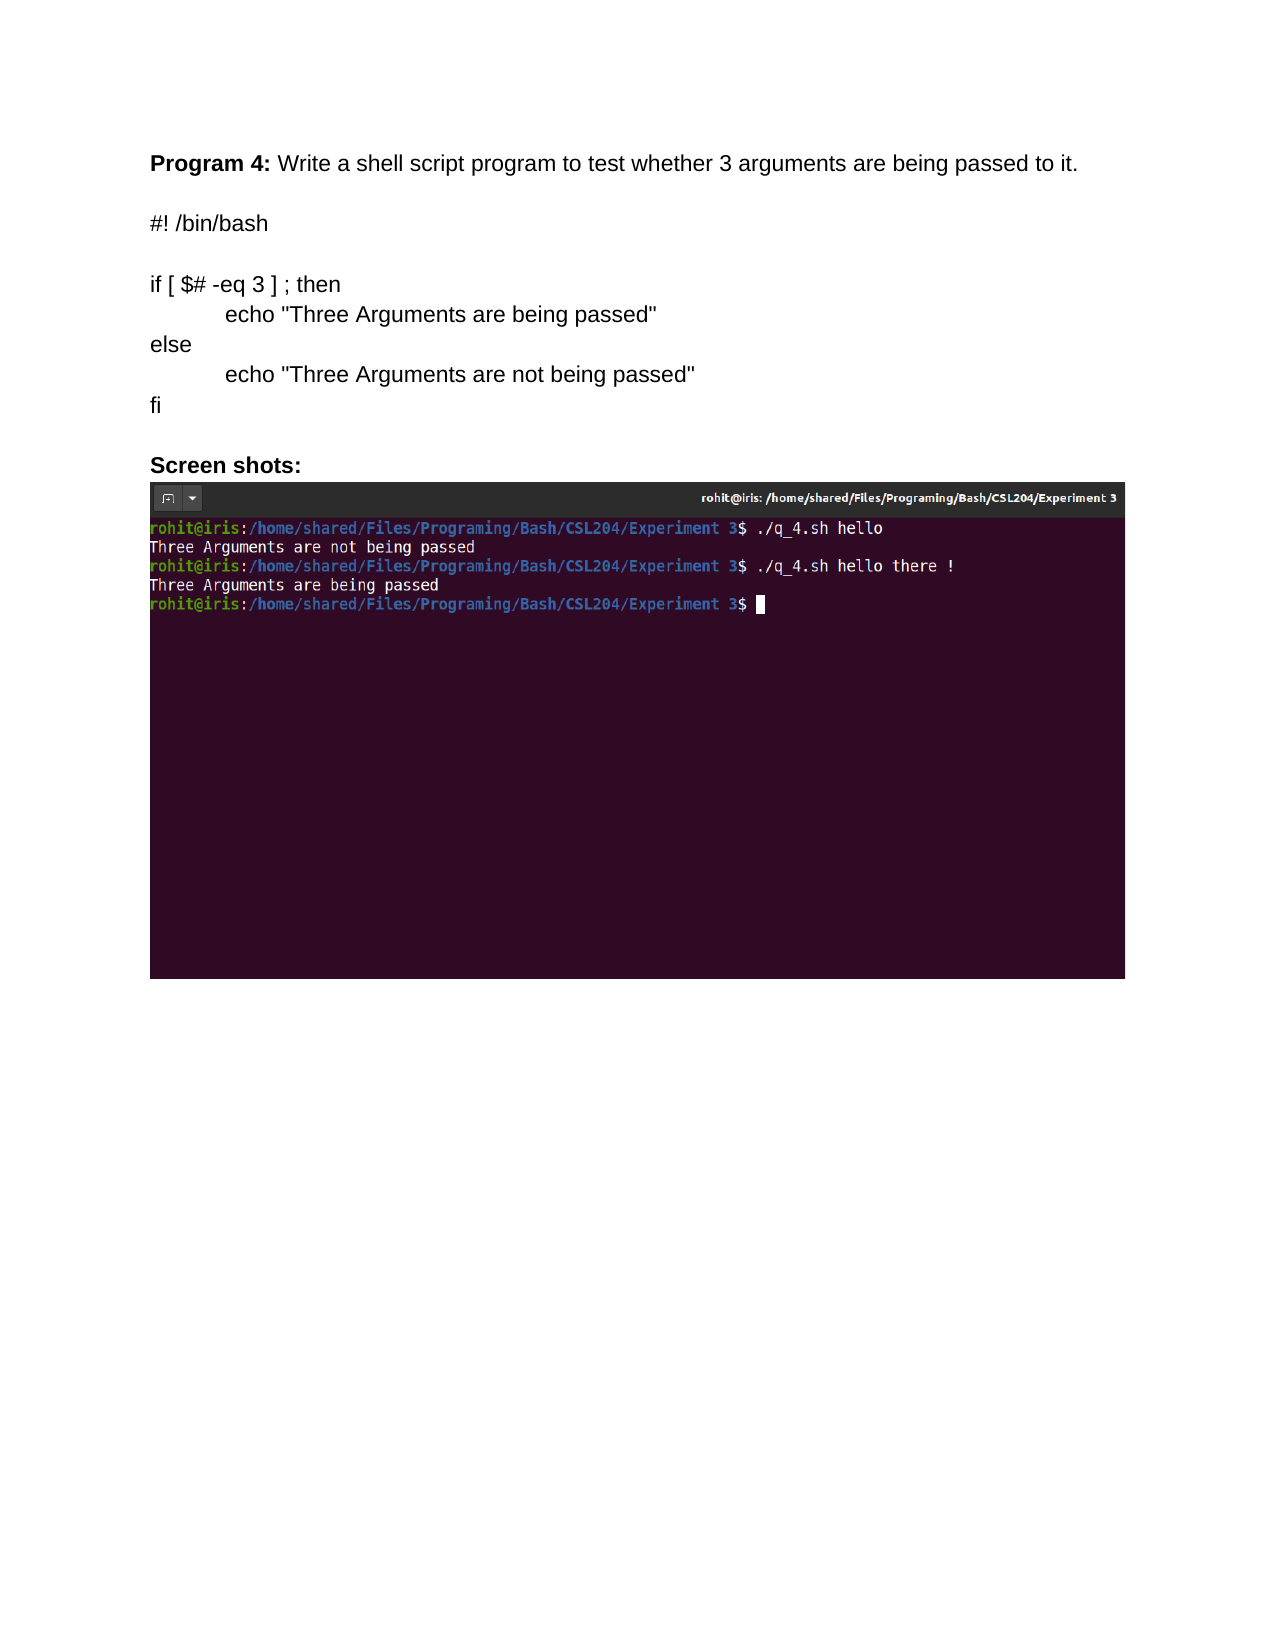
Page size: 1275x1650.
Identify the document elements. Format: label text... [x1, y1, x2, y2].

text echo "Three Arguments are being passed" [150, 301, 1125, 327]
picture [150, 482, 1125, 979]
text Program 4: Write a shell script program to test whether 3 arguments are being passed to it. [150, 150, 1125, 176]
text Screen shots: [150, 452, 1125, 482]
text #! /bin/bash [150, 210, 1125, 237]
text if [ $# -eq 3 ] ; then [150, 271, 1125, 297]
text else [150, 331, 1125, 358]
text fi [150, 392, 1125, 418]
text echo "Three Arguments are not being passed" [150, 361, 1125, 388]
